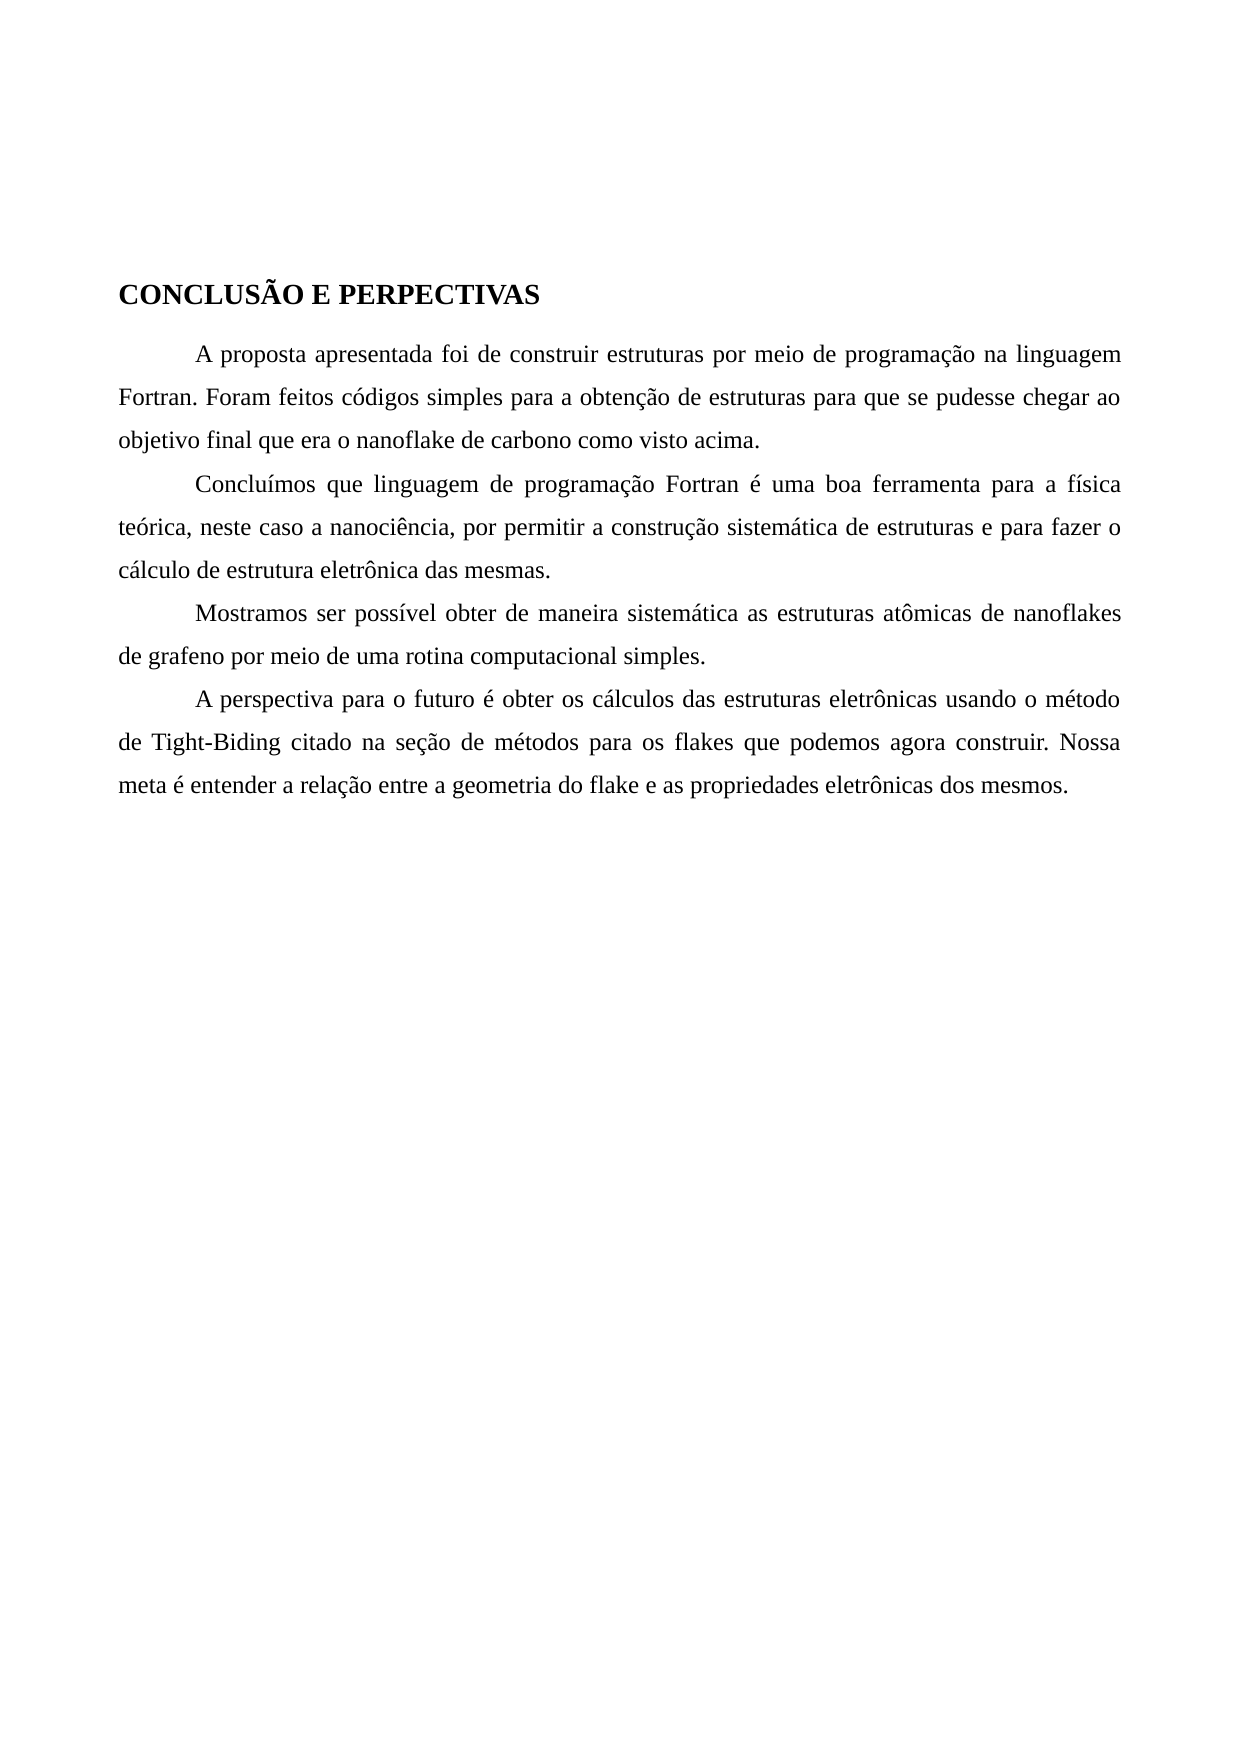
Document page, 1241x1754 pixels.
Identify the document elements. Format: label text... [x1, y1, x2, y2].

text Concluímos que linguagem de programação Fortran é uma boa ferramenta para a física teórica, neste caso a nanociência, por permitir a construção sistemática de estruturas e para fazer o cálculo de estrutura eletrônica das mesmas. [118, 469, 1122, 584]
text Mostramos ser possível obter de maneira sistemática as estruturas atômicas de nanoflakes de grafeno por meio de uma rotina computacional simples. [118, 598, 1122, 670]
text A proposta apresentada foi de construir estruturas por meio de programação na linguagem Fortran. Foram feitos códigos simples para a obtenção de estruturas para que se pudesse chegar ao objetivo final que era o nanoflake de carbono como visto acima. [118, 339, 1122, 454]
text A perspectiva para o futuro é obter os cálculos das estruturas eletrônicas usando o método de Tight-Biding citado na seção de métodos para os flakes que podemos agora construir. Nossa meta é entender a relação entre a geometria do flake e as propriedades eletrônicas dos mesmos. [118, 684, 1122, 799]
text CONCLUSÃO E PERPECTIVAS [118, 277, 1122, 311]
